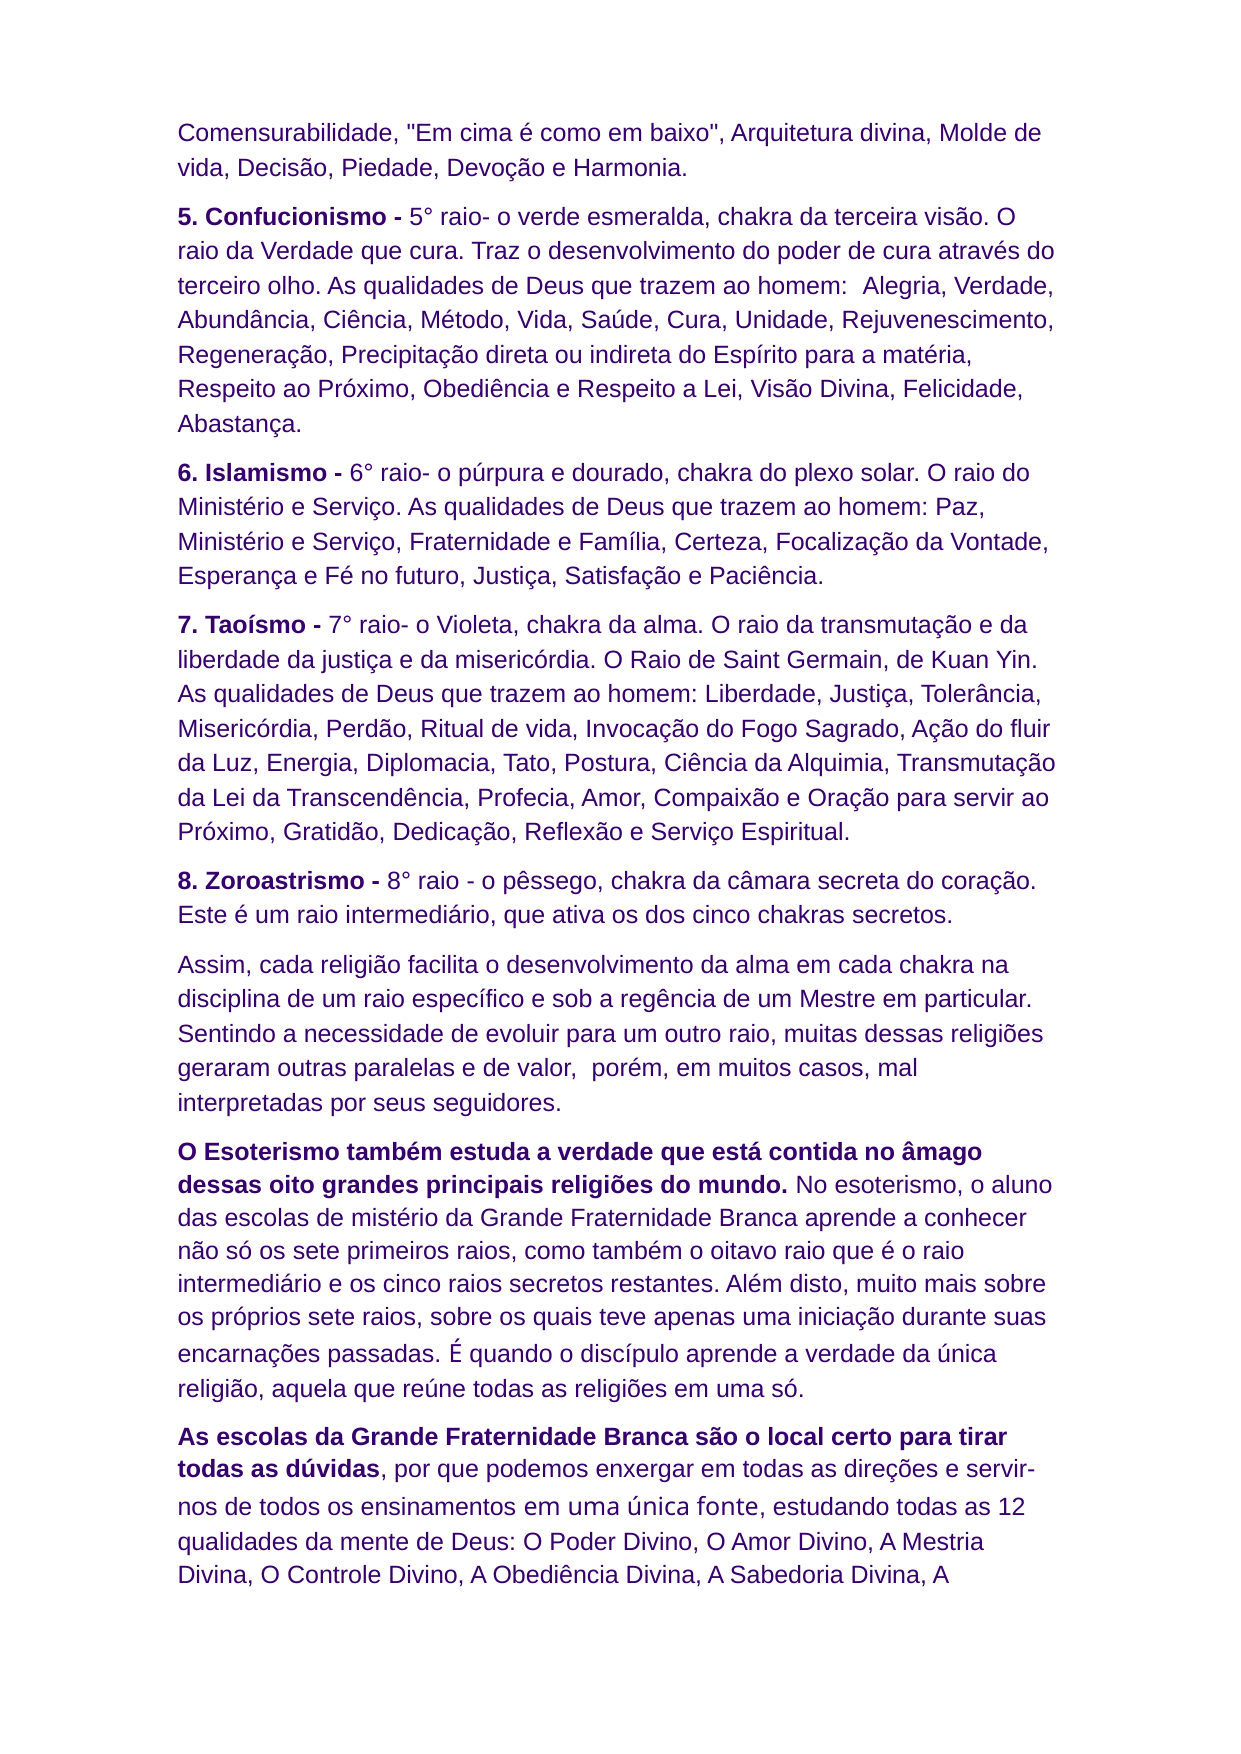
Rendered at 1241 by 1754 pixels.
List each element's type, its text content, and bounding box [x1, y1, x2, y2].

text Assim, cada religião facilita o desenvolvimento da alma em cada chakra na disciplina de um raio específico e sob a regência de um Mestre em particular. Sentindo a necessidade de evoluir para um outro raio, muitas dessas religiões geraram outras paralelas e de valor, porém, em muitos casos, mal interpretadas por seus seguidores. [177, 949, 1063, 1116]
text As escolas da Grande Fraternidade Branca são o local certo para tirar todas as dúvidas, por que podemos enxergar em todas as direções e servir-nos de todos os ensinamentos em uma única fonte, estudando todas as 12 qualidades da mente de Deus: O Poder Divino, O Amor Divino, A Mestria Divina, O Controle Divino, A Obediência Divina, A Sabedoria Divina, A [177, 1421, 1063, 1588]
text 6. Islamismo - 6° raio- o púrpura e dourado, chakra do plexo solar. O raio do Ministério e Serviço. As qualidades de Deus que trazem ao homem: Paz, Ministério e Serviço, Fraternidade e Família, Certeza, Focalização da Vontade, Esperança e Fé no futuro, Justiça, Satisfação e Paciência. [177, 458, 1063, 590]
text 7. Taoísmo - 7° raio- o Violeta, chakra da alma. O raio da transmutação e da liberdade da justiça e da misericórdia. O Raio de Saint Germain, de Kuan Yin. As qualidades de Deus que trazem ao homem: Liberdade, Justiça, Tolerância, Misericórdia, Perdão, Ritual de vida, Invocação do Fogo Sagrado, Ação do fluir da Luz, Energia, Diplomacia, Tato, Postura, Ciência da Alquimia, Transmutação da Lei da Transcendência, Profecia, Amor, Compaixão e Oração para servir ao Próximo, Gratidão, Dedicação, Reflexão e Serviço Espiritual. [177, 610, 1063, 846]
text Comensurabilidade, "Em cima é como em baixo", Arquitetura divina, Molde de vida, Decisão, Piedade, Devoção e Harmonia. [177, 118, 1063, 181]
text 5. Confucionismo - 5° raio- o verde esmeralda, chakra da terceira visão. O raio da Verdade que cura. Traz o desenvolvimento do poder de cura através do terceiro olho. As qualidades de Deus que trazem ao homem: Alegria, Verdade, Abundância, Ciência, Método, Vida, Saúde, Cura, Unidade, Rejuvenescimento, Regeneração, Precipitação direta ou indireta do Espírito para a matéria, Respeito ao Próximo, Obediência e Respeito a Lei, Visão Divina, Felicidade, Abastança. [177, 202, 1063, 437]
text O Esoterismo também estuda a verdade que está contida no âmago dessas oito grandes principais religiões do mundo. No esoterismo, o aluno das escolas de mistério da Grande Fraternidade Branca aprende a conhecer não só os sete primeiros raios, como também o oitavo raio que é o raio intermediário e os cinco raios secretos restantes. Além disto, muito mais sobre os próprios sete raios, sobre os quais teve apenas uma iniciação durante suas encarnações passadas. É quando o discípulo aprende a verdade da única religião, aquela que reúne todas as religiões em uma só. [177, 1137, 1063, 1403]
text 8. Zoroastrismo - 8° raio - o pêssego, chakra da câmara secreta do coração. Este é um raio intermediário, que ativa os dos cinco chakras secretos. [177, 866, 1063, 929]
